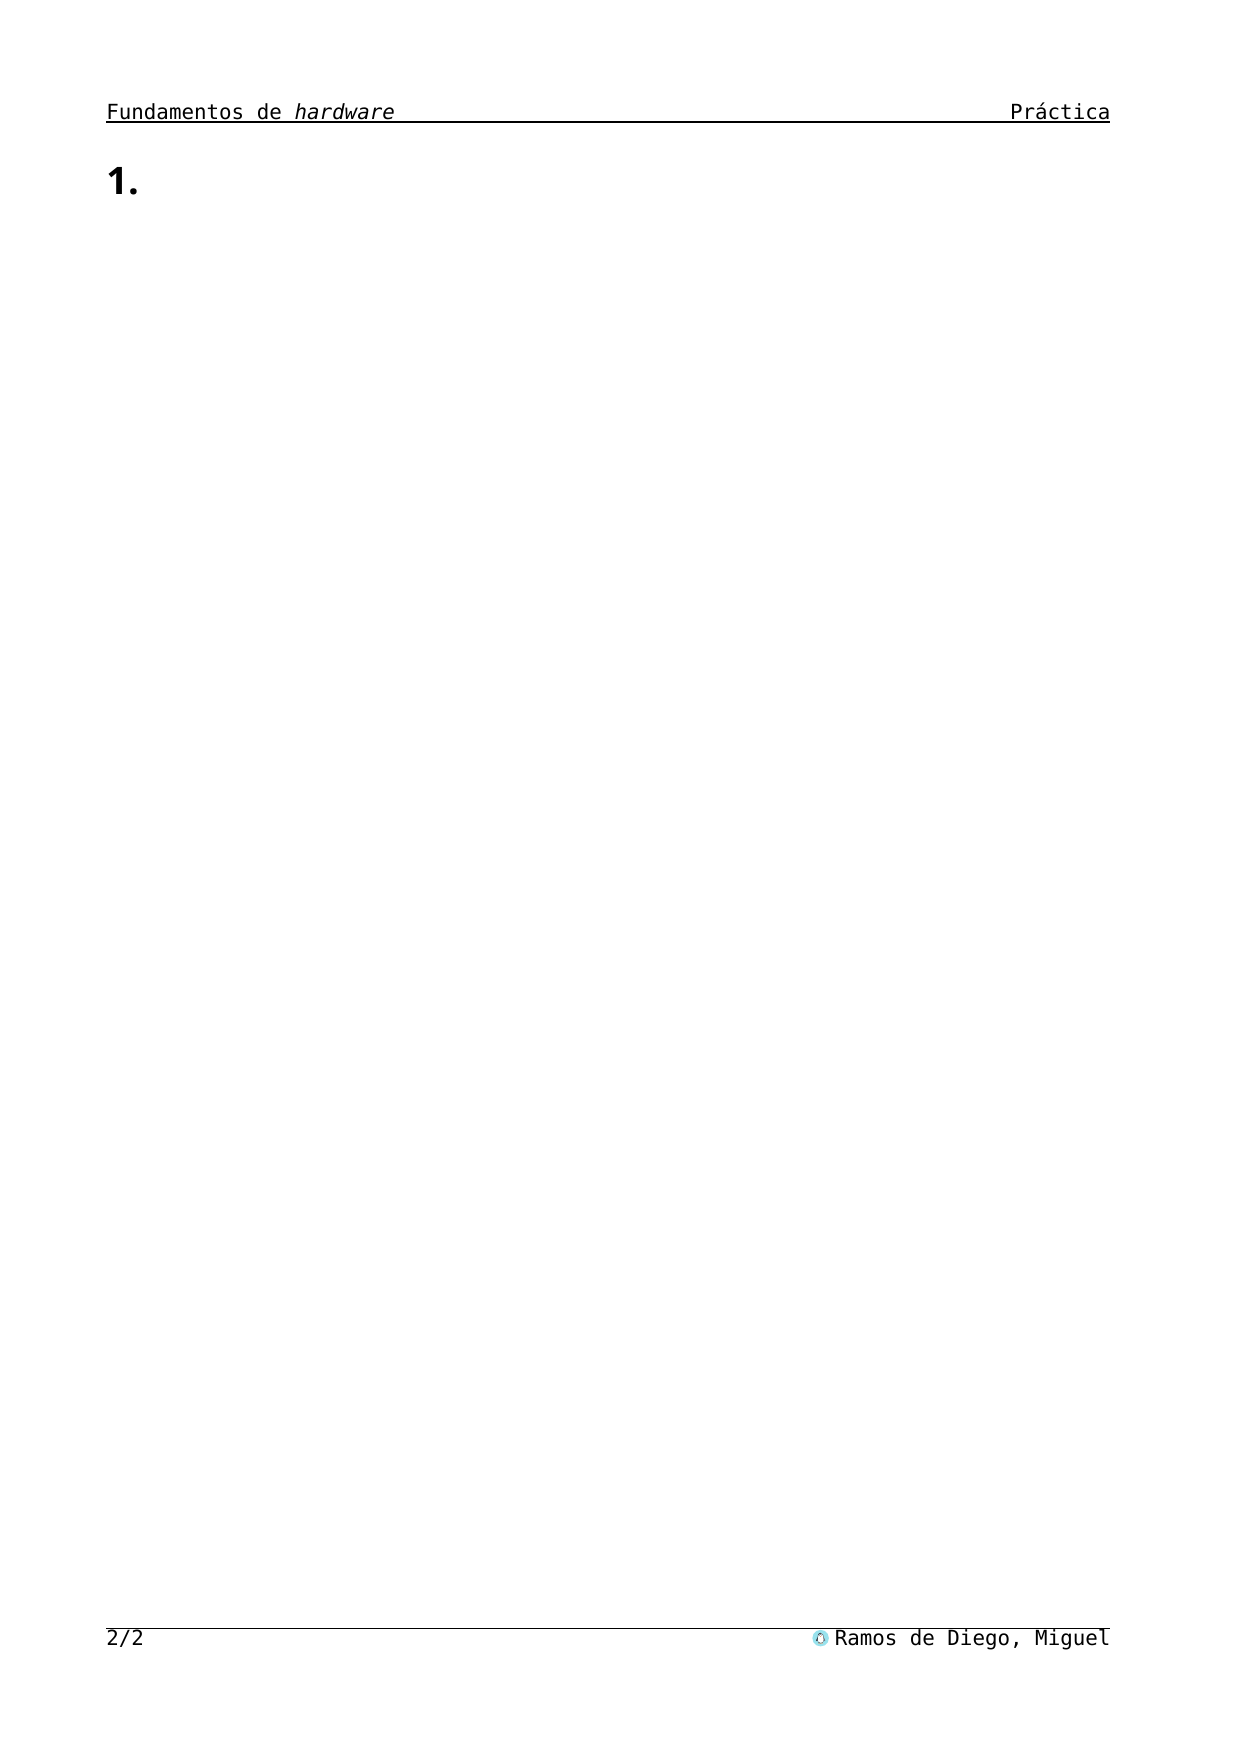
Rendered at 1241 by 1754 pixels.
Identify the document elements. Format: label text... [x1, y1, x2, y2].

subtitle 1. [106, 154, 1134, 206]
